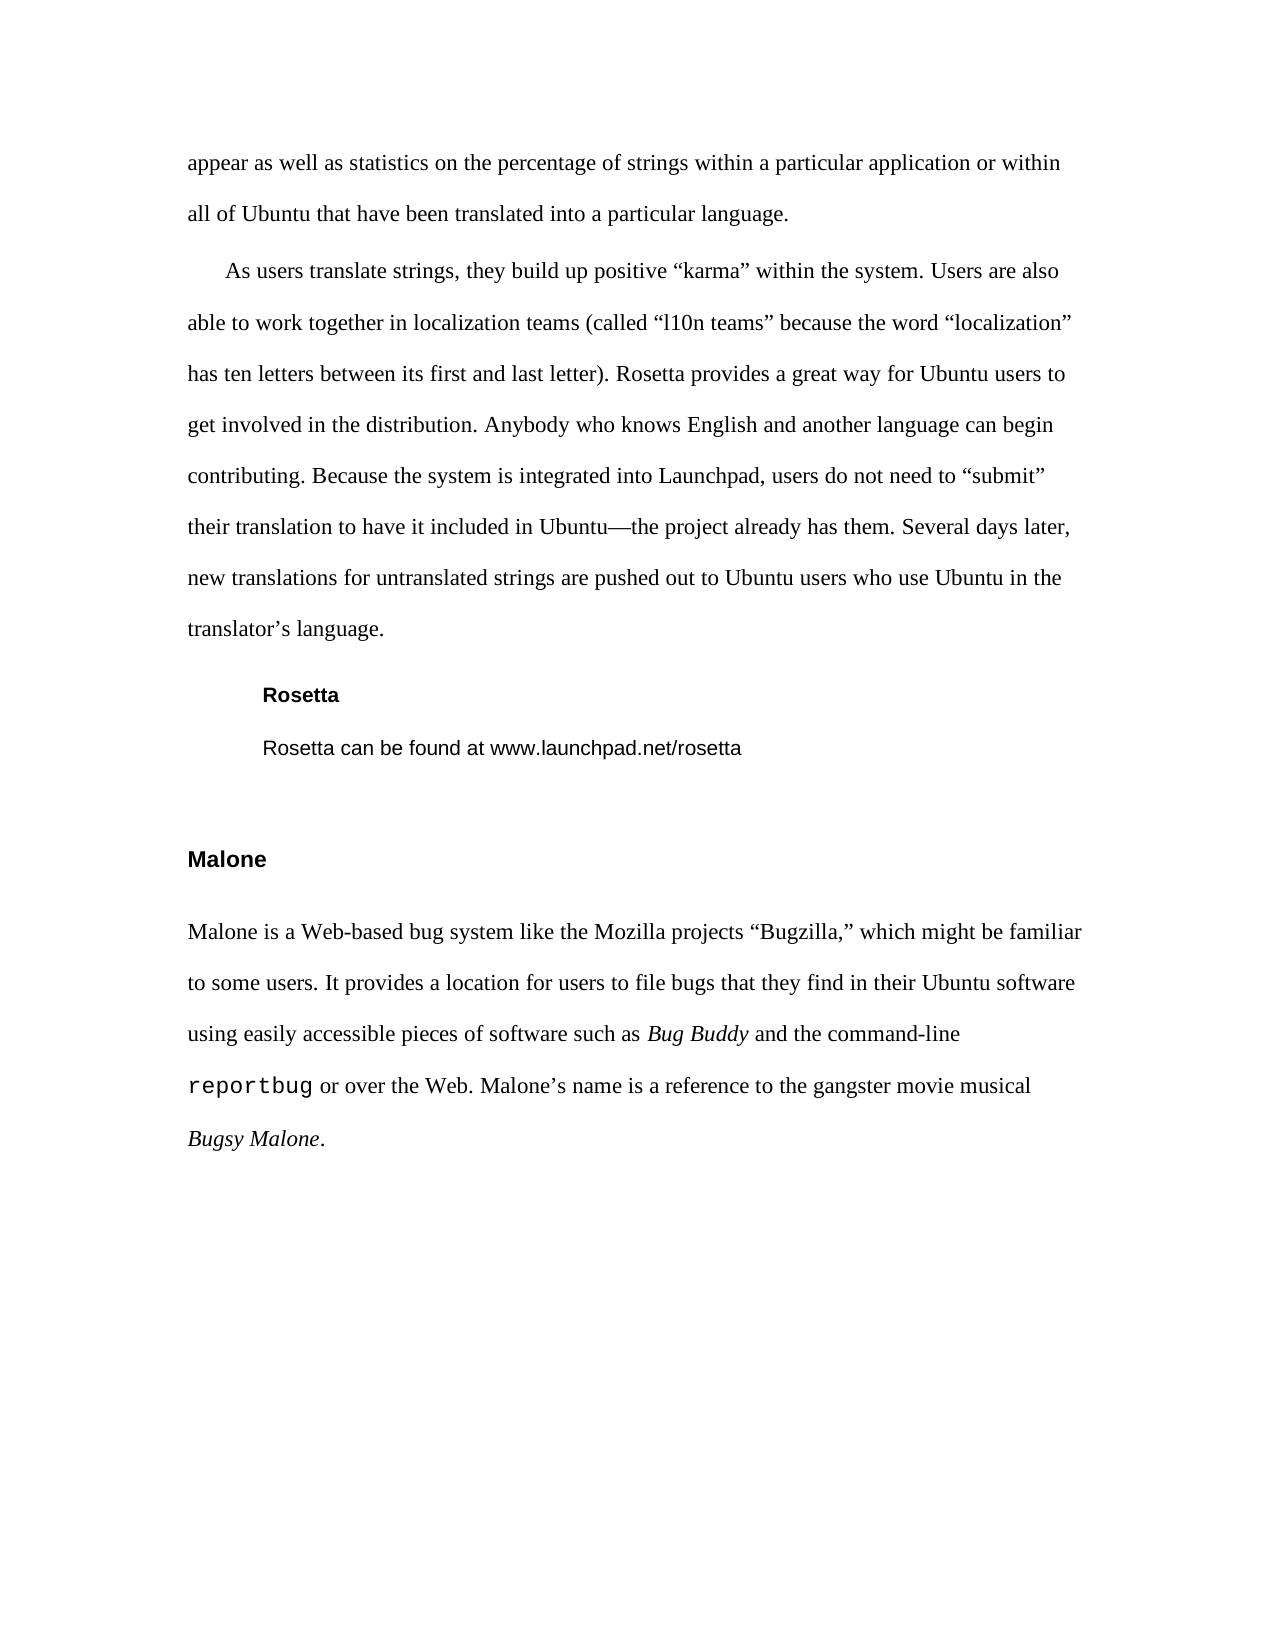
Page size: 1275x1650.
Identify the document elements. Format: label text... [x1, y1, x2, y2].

text Malone is a Web-based bug system like the Mozilla projects “Bugzilla,” which might be familiar to some users. It provides a location for users to file bugs that they find in their Ubuntu software using easily accessible pieces of software such as Bug Buddy and the command-line reportbug or over the Web. Malone’s name is a reference to the gangster movie musical Bugsy Malone. [187, 919, 1087, 1151]
text Malone [187, 846, 1087, 872]
text As users translate strings, they build up positive “karma” within the system. Users are also able to work together in localization teams (called “l10n teams” because the word “localization” has ten letters between its first and last letter). Rosetta provides a great way for Ubuntu users to get involved in the distribution. Anybody who knows English and another language can begin contributing. Because the system is integrated into Launchpad, users do not need to “submit” their translation to have it included in Ubuntu—the project already has them. Several days later, new translations for untranslated strings are pushed out to Ubuntu users who use Ubuntu in the translator’s language. [187, 258, 1087, 641]
text appear as well as statistics on the percentage of strings within a particular application or within all of Ubuntu that have been translated into a particular language. [187, 150, 1087, 227]
text Rosetta can be found at www.launchpad.net/rosetta [262, 737, 937, 760]
text Rosetta [262, 683, 937, 707]
